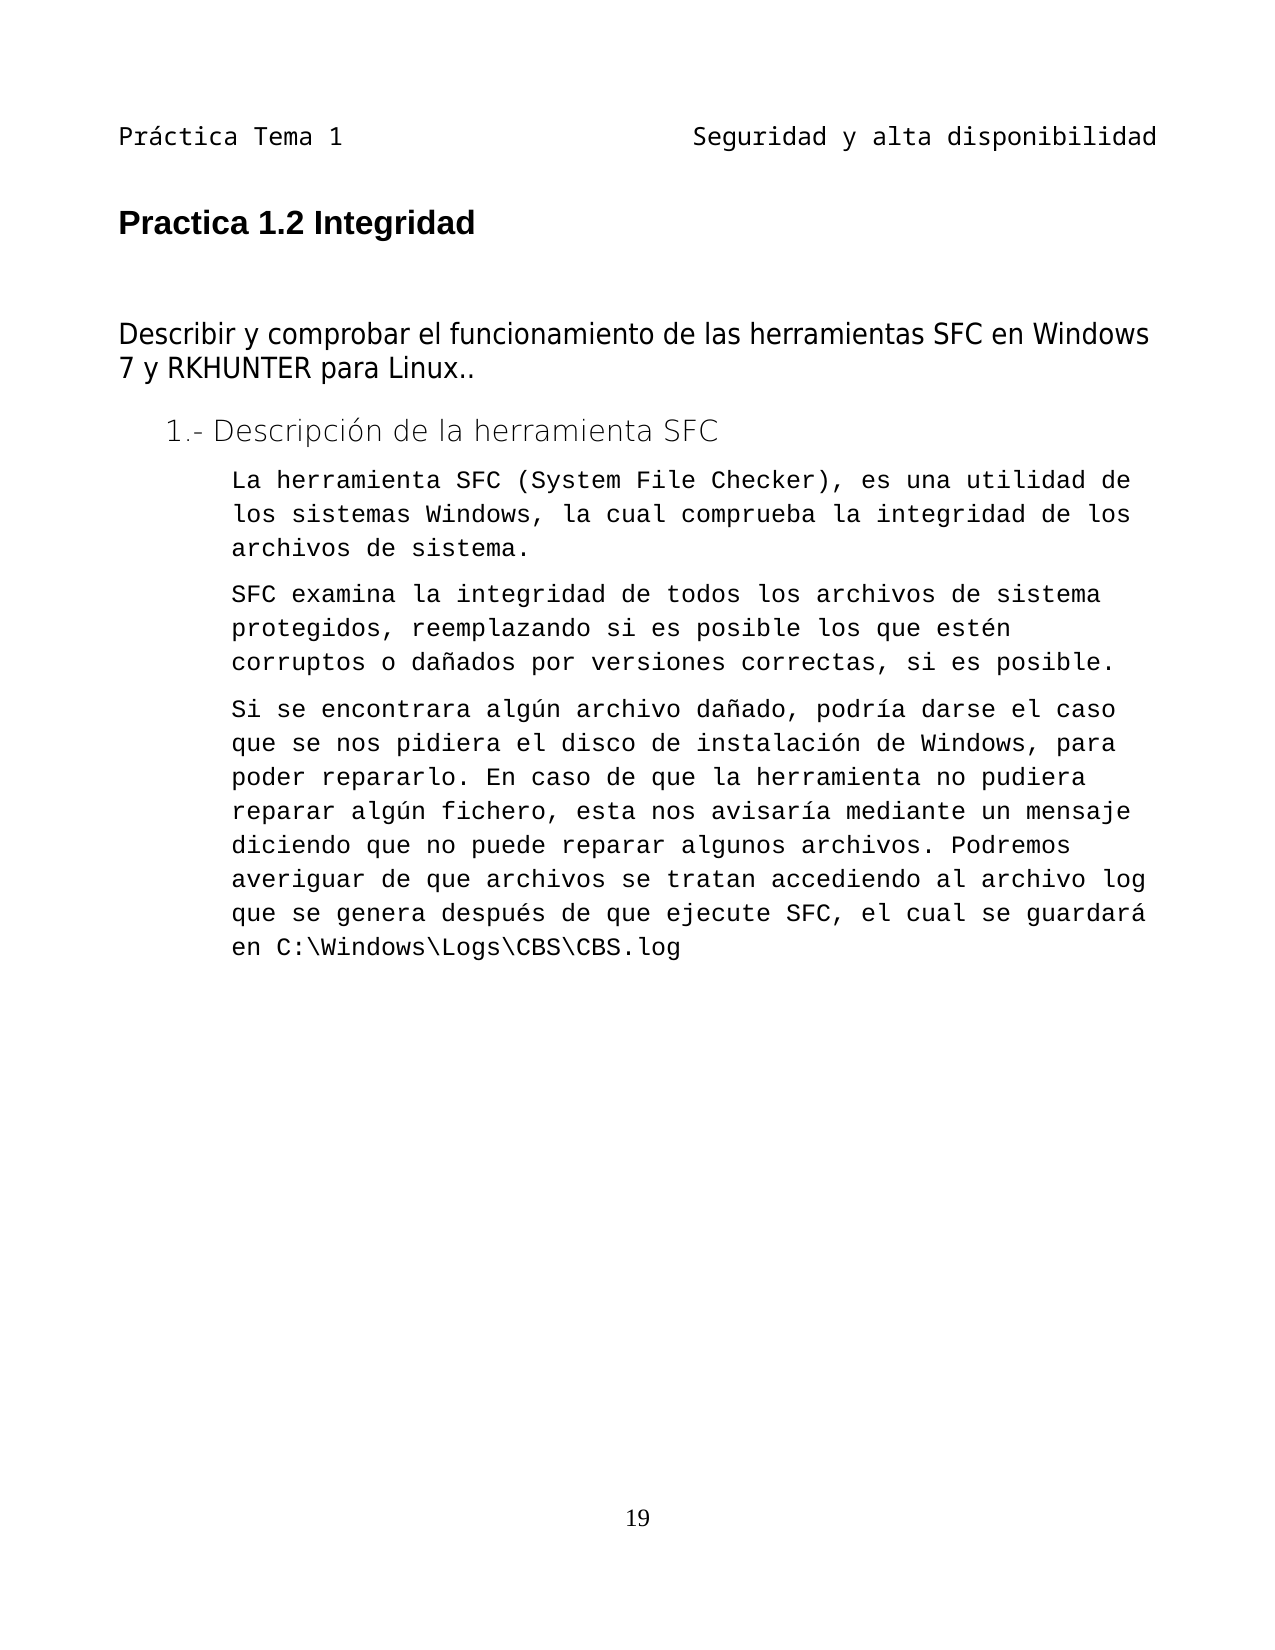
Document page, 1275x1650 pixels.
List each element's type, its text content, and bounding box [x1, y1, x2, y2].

text Practica 1.2 Integridad [118, 202, 1157, 241]
text La herramienta SFC (System File Checker), es una utilidad de los sistemas Windows, la cual comprueba la integridad de los archivos de sistema. [231, 468, 1157, 564]
text Si se encontrara algún archivo dañado, podría darse el caso que se nos pidiera el disco de instalación de Windows, para poder repararlo. En caso de que la herramienta no pudiera reparar algún fichero, esta nos avisaría mediante un mensaje diciendo que no puede reparar algunos archivos. Podremos averiguar de que archivos se tratan accediendo al archivo log que se genera después de que ejecute SFC, el cual se guardará en C:\Windows\Logs\CBS\CBS.log [231, 696, 1157, 962]
text Describir y comprobar el funcionamiento de las herramientas SFC en Windows 7 y RKHUNTER para Linux.. [118, 317, 1157, 385]
list Descripción de la herramienta SFC [156, 414, 1157, 448]
text SFC examina la integridad de todos los archivos de sistema protegidos, reemplazando si es posible los que estén corruptos o dañados por versiones correctas, si es posible. [231, 582, 1157, 678]
